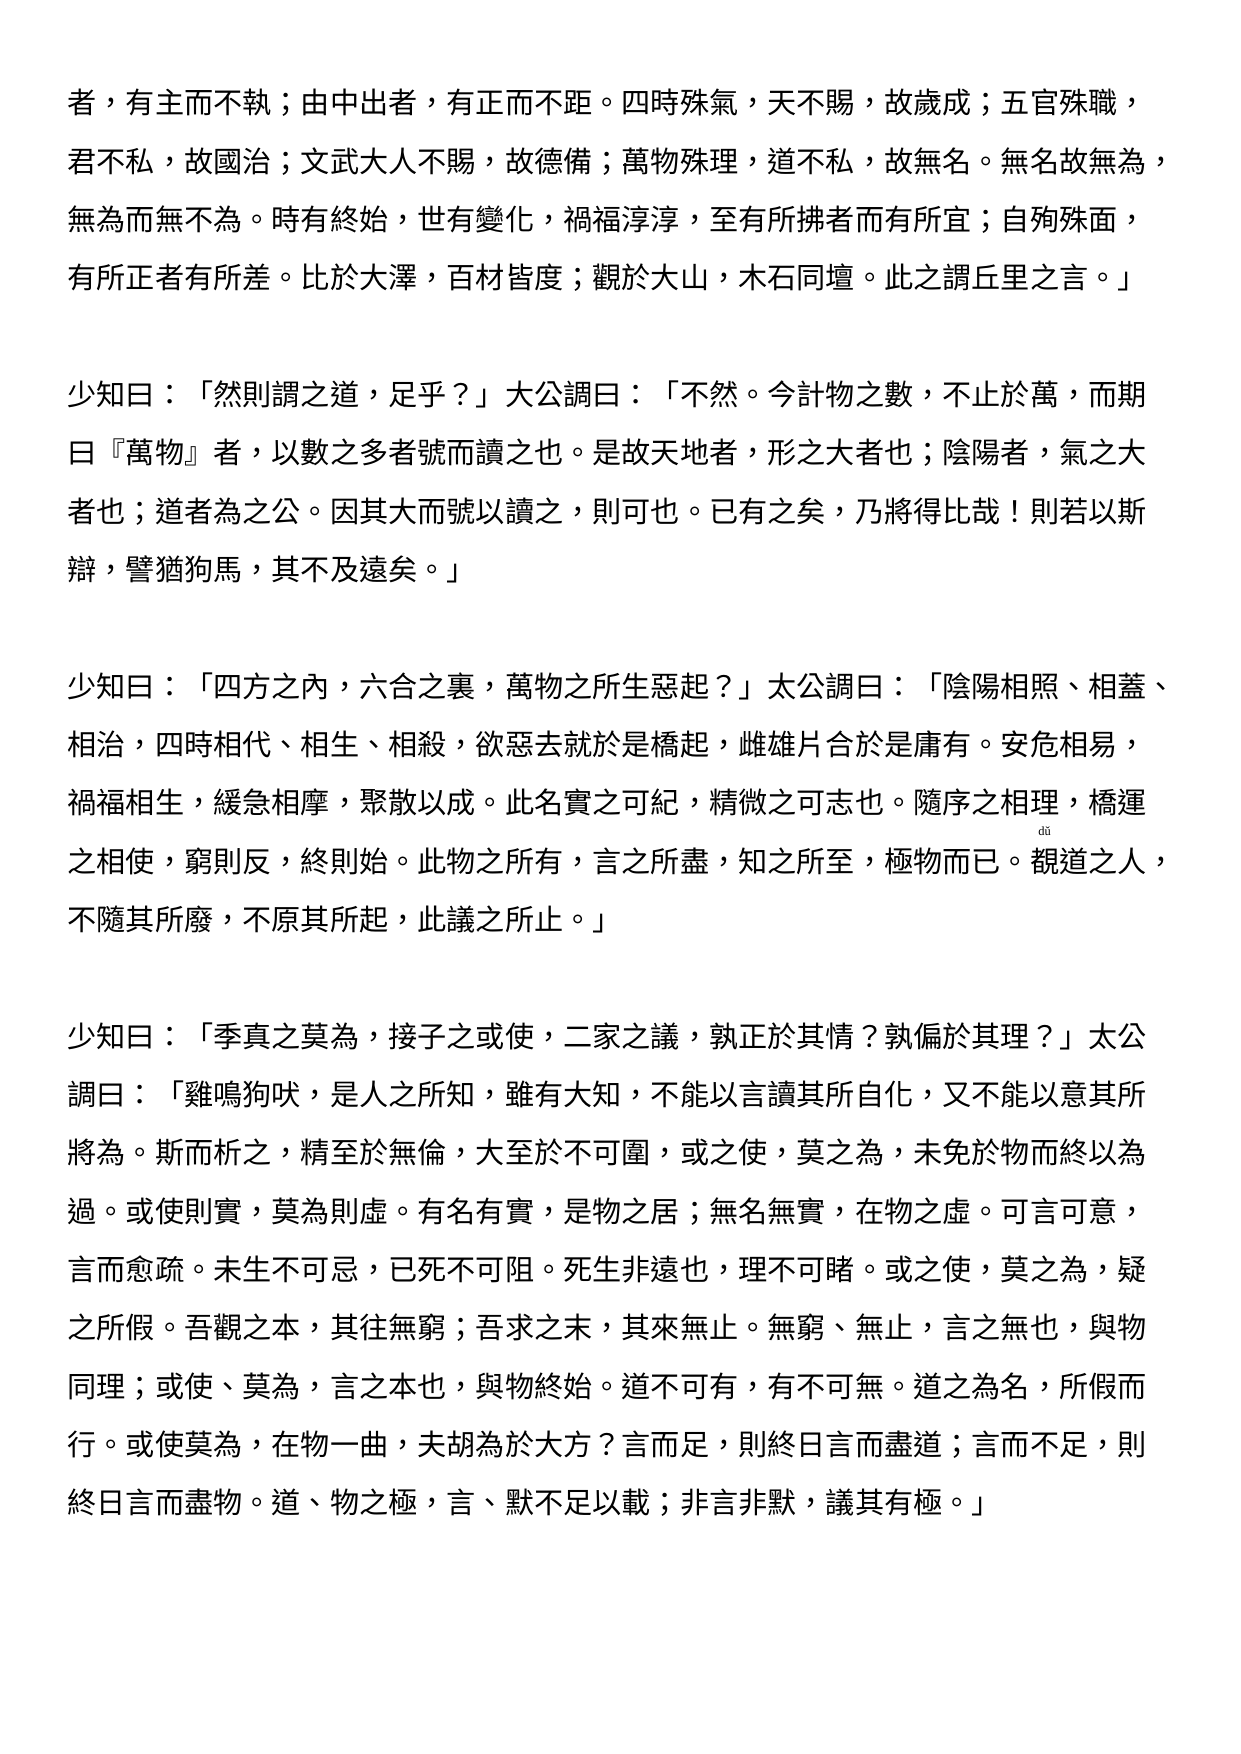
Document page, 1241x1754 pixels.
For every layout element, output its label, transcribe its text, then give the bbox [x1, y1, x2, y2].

text 者，有主而不執；由中出者，有正而不距。四時殊氣，天不賜，故歲成；五官殊職，君不私，故國治；文武大人不賜，故德備；萬物殊理，道不私，故無名。無名故無為，無為而無不為。時有終始，世有變化，禍福淳淳，至有所拂者而有所宜；自殉殊面，有所正者有所差。比於大澤，百材皆度；觀於大山，木石同壇。此之謂丘里之言。」 [67, 67, 1173, 301]
text 少知曰：「然則謂之道，足乎？」大公調曰：「不然。今計物之數，不止於萬，而期曰『萬物』者，以數之多者號而讀之也。是故天地者，形之大者也；陰陽者，氣之大者也；道者為之公。因其大而號以讀之，則可也。已有之矣，乃將得比哉！則若以斯辯，譬猶狗馬，其不及遠矣。」 [67, 359, 1173, 592]
text 少知曰：「季真之莫為，接子之或使，二家之議，孰正於其情？孰偏於其理？」太公調曰：「雞鳴狗吠，是人之所知，雖有大知，不能以言讀其所自化，又不能以意其所將為。斯而析之，精至於無倫，大至於不可圍，或之使，莫之為，未免於物而終以為過。或使則實，莫為則虛。有名有實，是物之居；無名無實，在物之虛。可言可意，言而愈疏。未生不可忌，已死不可阻。死生非遠也，理不可睹。或之使，莫之為，疑之所假。吾觀之本，其往無窮；吾求之末，其來無止。無窮、無止，言之無也，與物同理；或使、莫為，言之本也，與物終始。道不可有，有不可無。道之為名，所假而行。或使莫為，在物一曲，夫胡為於大方？言而足，則終日言而盡道；言而不足，則終日言而盡物。道、物之極，言、默不足以載；非言非默，議其有極。」 [67, 1001, 1173, 1526]
text 少知曰：「四方之內，六合之裏，萬物之所生惡起？」太公調曰：「陰陽相照、相蓋、相治，四時相代、相生、相殺，欲惡去就於是橋起，雌雄片合於是庸有。安危相易，禍福相生，緩急相摩，聚散以成。此名實之可紀，精微之可志也。隨序之相理，橋運之相使，窮則反，終則始。此物之所有，言之所盡，知之所至，極物而已。覩dǔ道之人，不隨其所廢，不原其所起，此議之所止。」 [67, 651, 1173, 942]
